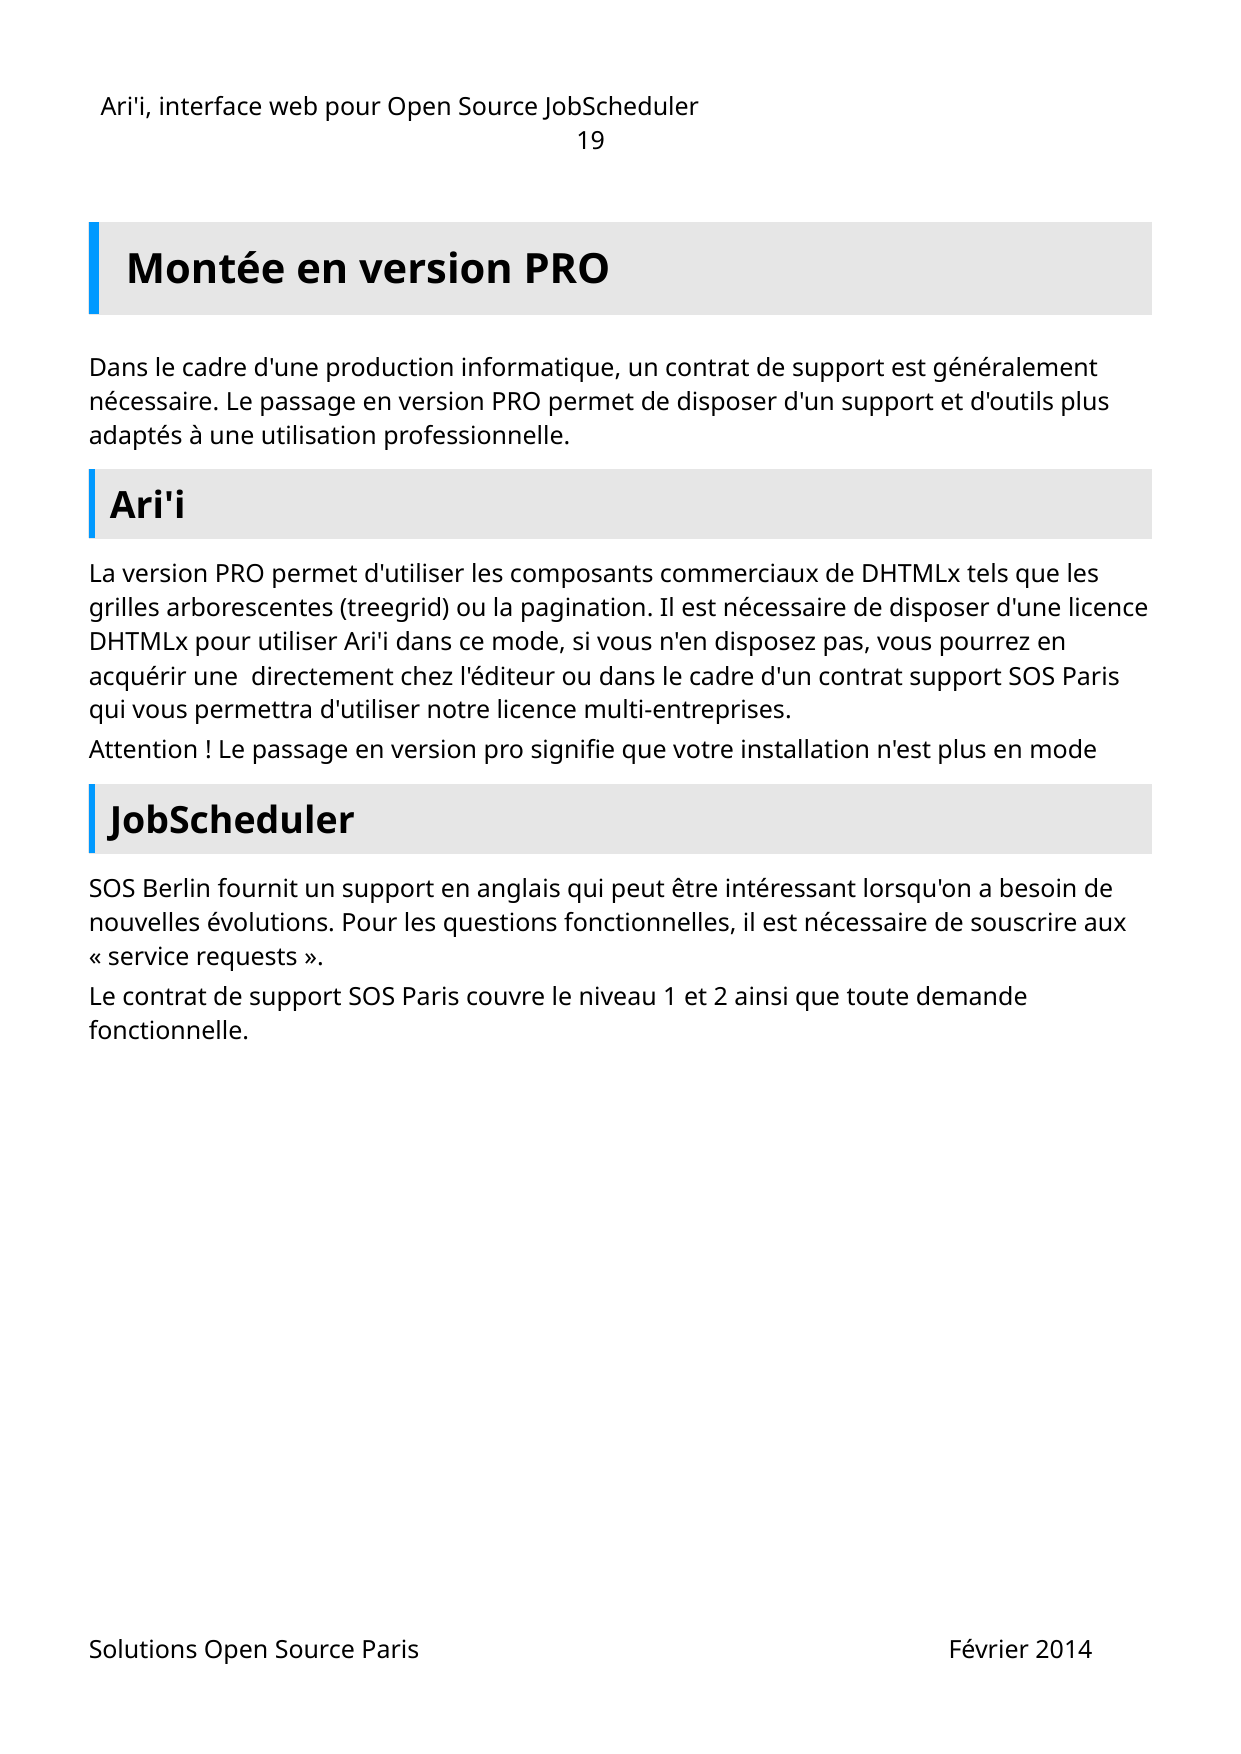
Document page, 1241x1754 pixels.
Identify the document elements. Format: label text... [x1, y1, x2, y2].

text Le contrat de support SOS Paris couvre le niveau 1 et 2 ainsi que toute demande fonctionnelle. [88, 979, 1152, 1047]
subtitle Ari'i [95, 470, 1151, 538]
text SOS Berlin fournit un support en anglais qui peut être intéressant lorsqu'on a besoin de nouvelles évolutions. Pour les questions fonctionnelles, il est nécessaire de souscrire aux « service requests ». [88, 871, 1152, 973]
text Dans le cadre d'une production informatique, un contrat de support est généralement nécessaire. Le passage en version PRO permet de disposer d'un support et d'outils plus adaptés à une utilisation professionnelle. [88, 349, 1152, 452]
subtitle JobScheduler [95, 785, 1151, 853]
text Attention ! Le passage en version pro signifie que votre installation n'est plus en mode [88, 732, 1152, 766]
text La version PRO permet d'utiliser les composants commerciaux de DHTMLx tels que les grilles arborescentes (treegrid) ou la pagination. Il est nécessaire de disposer d'une licence DHTMLx pour utiliser Ari'i dans ce mode, si vous n'en disposez pas, vous pourrez en acquérir une directement chez l'éditeur ou dans le cadre d'un contrat support SOS Paris qui vous permettra d'utiliser notre licence multi-entreprises. [88, 556, 1152, 726]
subtitle Montée en version PRO [99, 223, 1151, 314]
